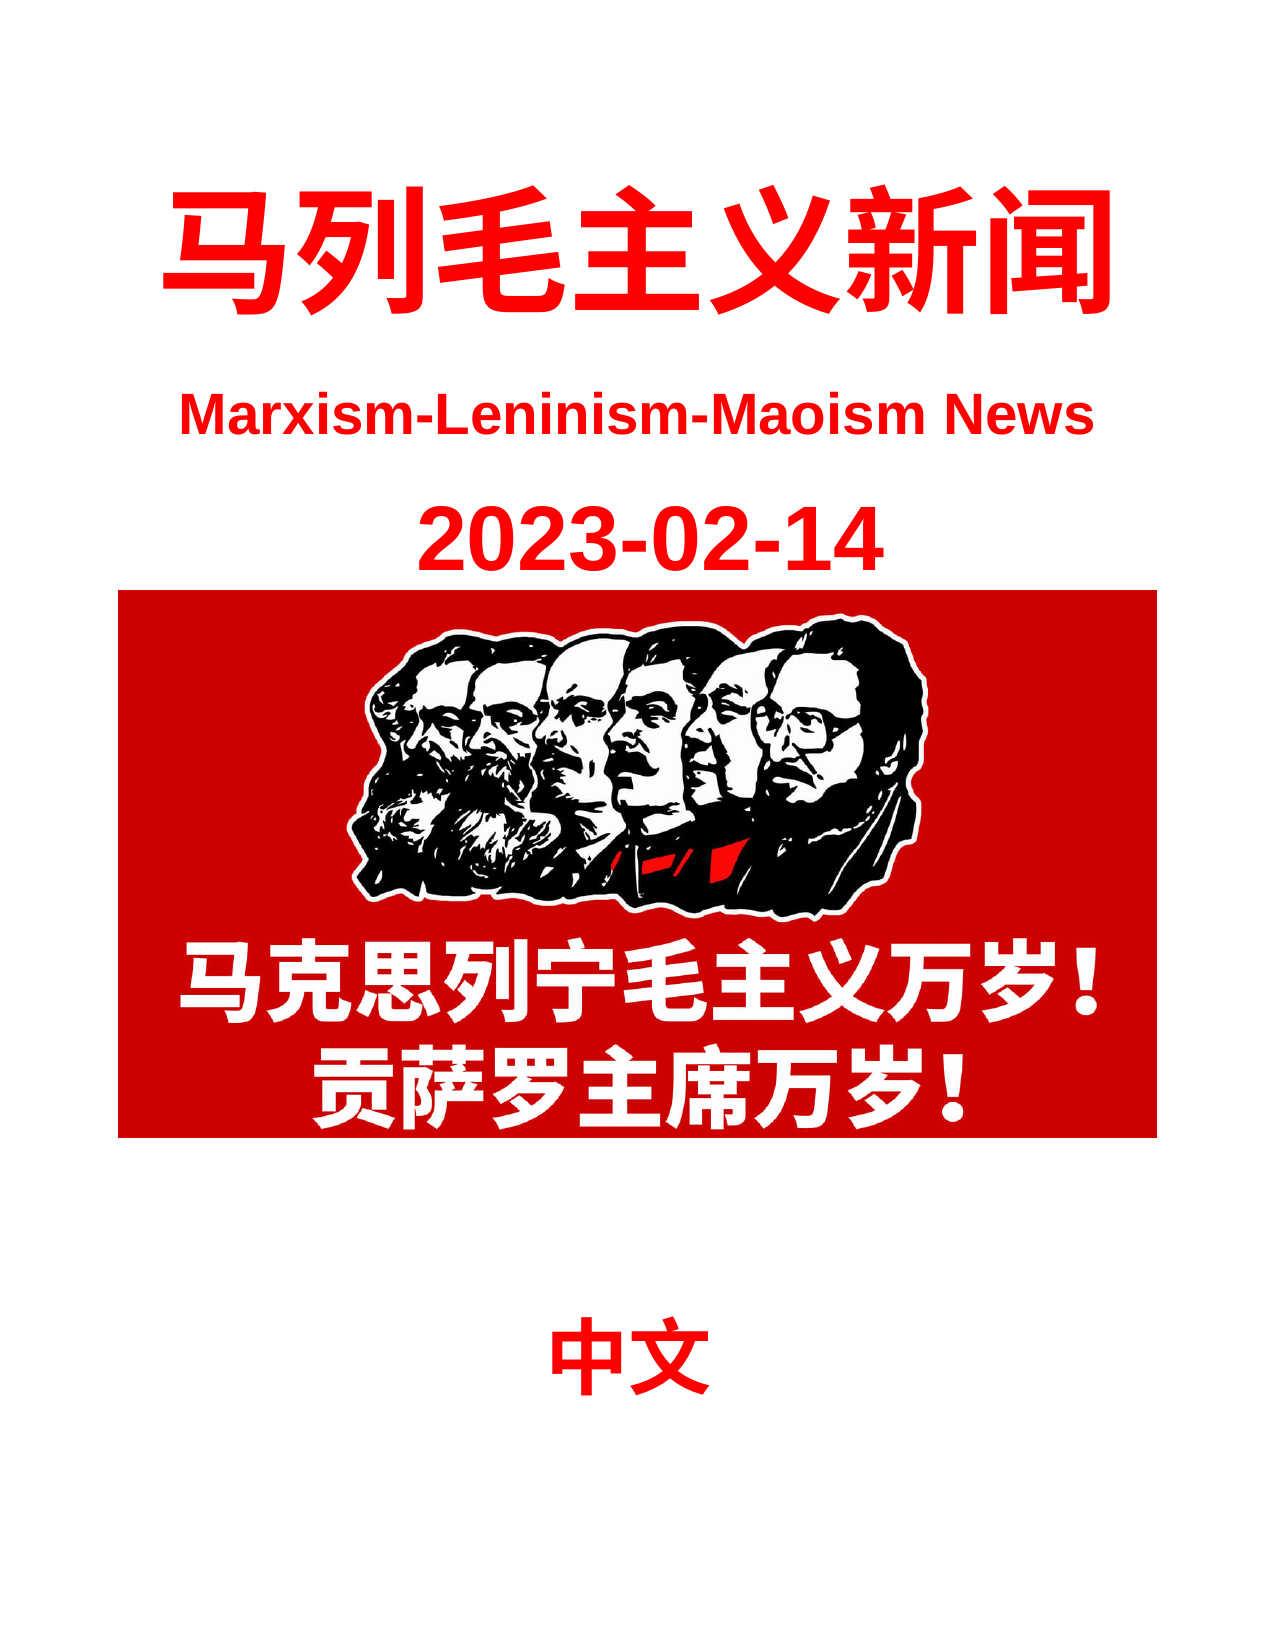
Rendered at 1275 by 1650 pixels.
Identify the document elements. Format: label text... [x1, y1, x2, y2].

subtitle 中文 [118, 1292, 1157, 1413]
subtitle Marxism-Leninism-Maoism News [118, 380, 1157, 447]
subtitle 2023-02-14 [118, 484, 1157, 590]
picture [118, 590, 1157, 1138]
subtitle 马列毛主义新闻 [118, 143, 1157, 342]
